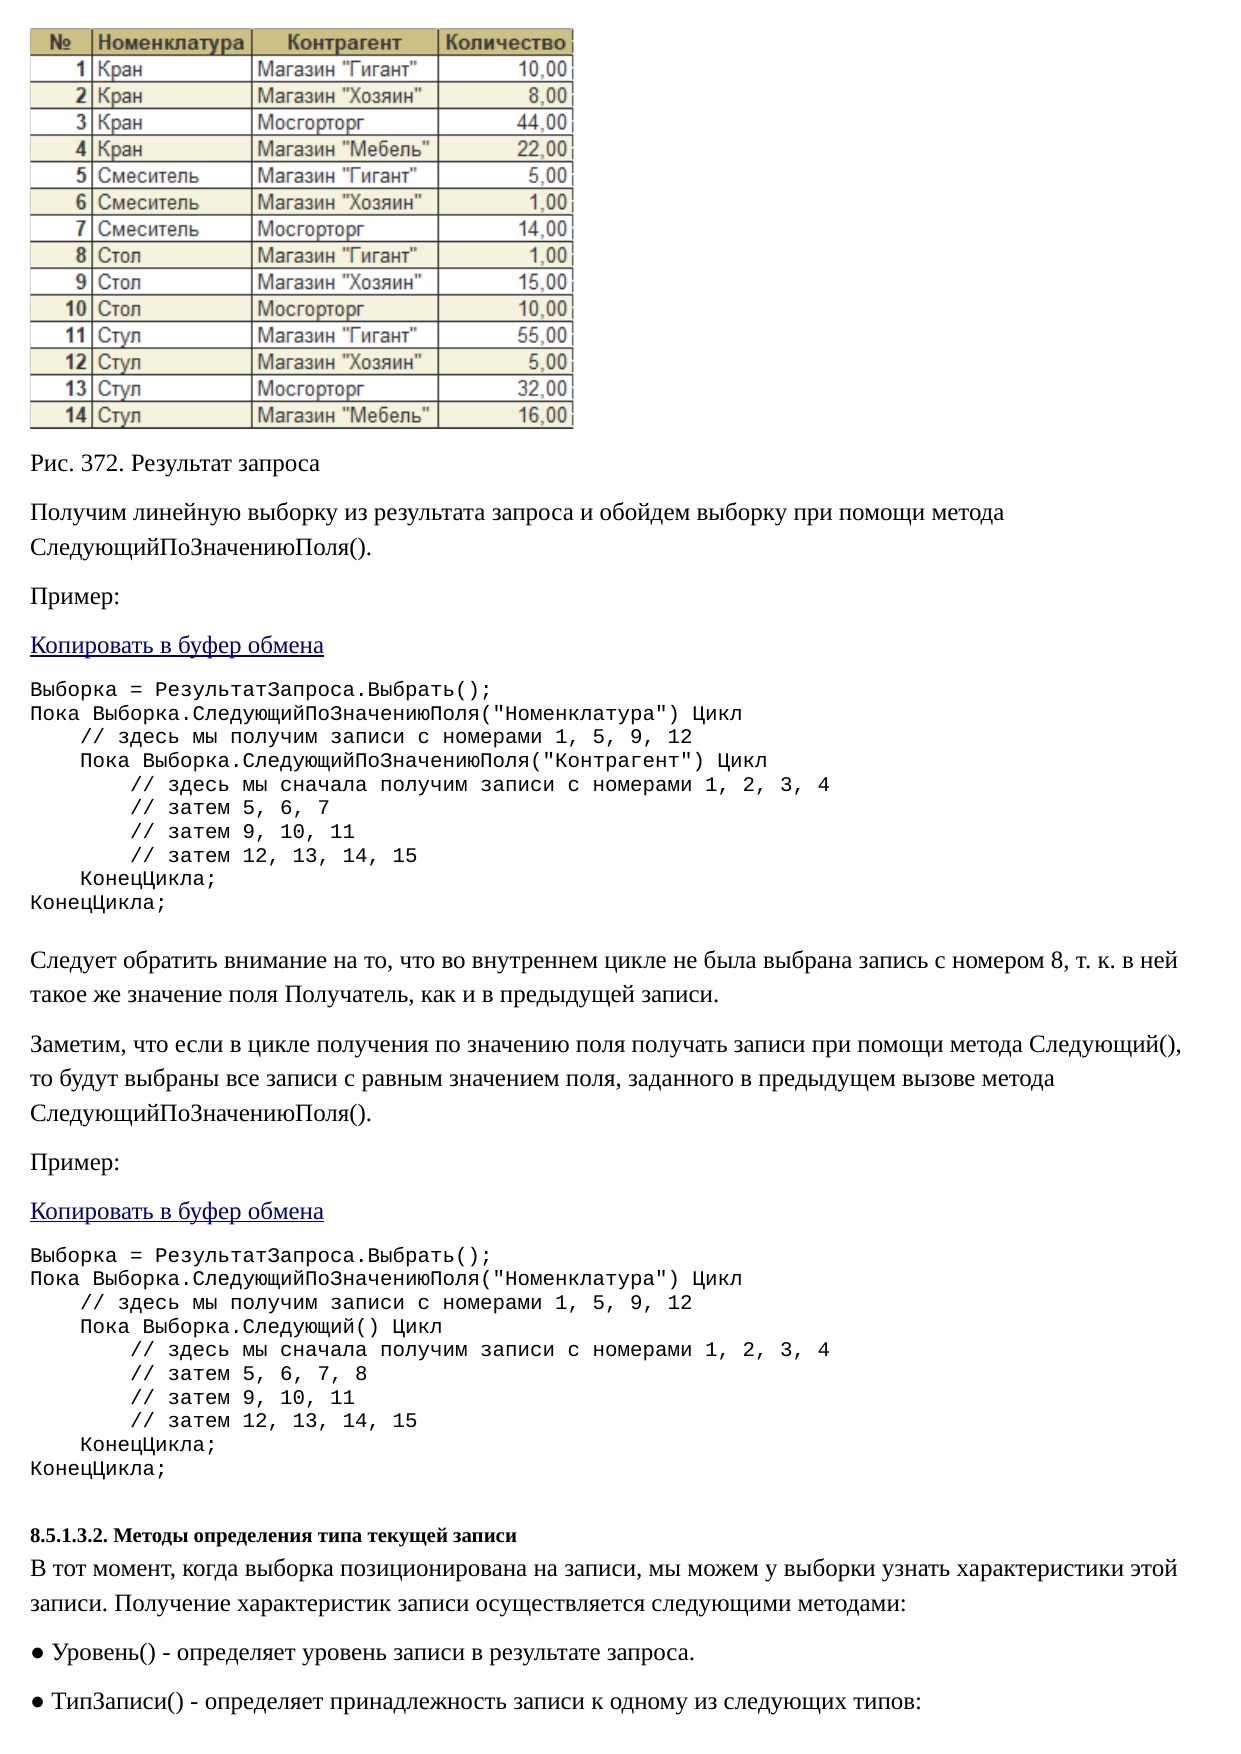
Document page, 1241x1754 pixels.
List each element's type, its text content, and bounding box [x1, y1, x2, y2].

text Выборка = РезультатЗапроса.Выбрать(); [30, 1245, 1211, 1268]
subtitle 8.5.1.3.2. Методы определения типа текущей записи [30, 1523, 1211, 1547]
text Пока Выборка.СледующийПоЗначениюПоля("Номенклатура") Цикл [30, 703, 1211, 726]
text КонецЦикла; [30, 892, 1211, 916]
text Следует обратить внимание на то, что во внутреннем цикле не была выбрана запись с номером 8, т. к. в ней такое же значение поля Получатель, как и в предыдущей записи. [30, 945, 1211, 1008]
text // затем 9, 10, 11 [30, 1387, 1211, 1410]
text Выборка = РезультатЗапроса.Выбрать(); [30, 679, 1211, 703]
text Заметим, что если в цикле получения по значению поля получать записи при помощи метода Следующий(), то будут выбраны все записи с равным значением поля, заданного в предыдущем вызове метода СледующийПоЗначениюПоля(). [30, 1029, 1211, 1126]
text КонецЦикла; [30, 1458, 1211, 1481]
text Копировать в буфер обмена [30, 630, 1211, 659]
text Пока Выборка.Следующий() Цикл [30, 1316, 1211, 1339]
text // затем 12, 13, 14, 15 [30, 1410, 1211, 1434]
text КонецЦикла; [30, 868, 1211, 892]
text Копировать в буфер обмена [30, 1196, 1211, 1224]
text Получим линейную выборку из результата запроса и обойдем выборку при помощи метода СледующийПоЗначениюПоля(). [30, 497, 1211, 561]
text // затем 12, 13, 14, 15 [30, 845, 1211, 868]
text Рис. 372. Результат запроса [30, 448, 1211, 477]
text В тот момент, когда выборка позиционирована на записи, мы можем у выборки узнать характеристики этой записи. Получение характеристик записи осуществляется следующими методами: [30, 1553, 1211, 1617]
text Пример: [30, 581, 1211, 610]
text // здесь мы сначала получим записи с номерами 1, 2, 3, 4 [30, 1339, 1211, 1363]
text // затем 5, 6, 7, 8 [30, 1363, 1211, 1387]
text Пока Выборка.СледующийПоЗначениюПоля("Контрагент") Цикл [30, 750, 1211, 774]
text Пока Выборка.СледующийПоЗначениюПоля("Номенклатура") Цикл [30, 1268, 1211, 1292]
text // здесь мы получим записи с номерами 1, 5, 9, 12 [30, 1292, 1211, 1316]
text ● Уровень() ‑ определяет уровень записи в результате запроса. [30, 1637, 1211, 1666]
text // здесь мы сначала получим записи с номерами 1, 2, 3, 4 [30, 774, 1211, 797]
text // затем 5, 6, 7 [30, 797, 1211, 821]
text Пример: [30, 1147, 1211, 1175]
picture [29, 28, 574, 429]
text КонецЦикла; [30, 1434, 1211, 1458]
text ● ТипЗаписи() ‑ определяет принадлежность записи к одному из следующих типов: [30, 1686, 1211, 1715]
text // здесь мы получим записи с номерами 1, 5, 9, 12 [30, 726, 1211, 750]
text // затем 9, 10, 11 [30, 821, 1211, 845]
